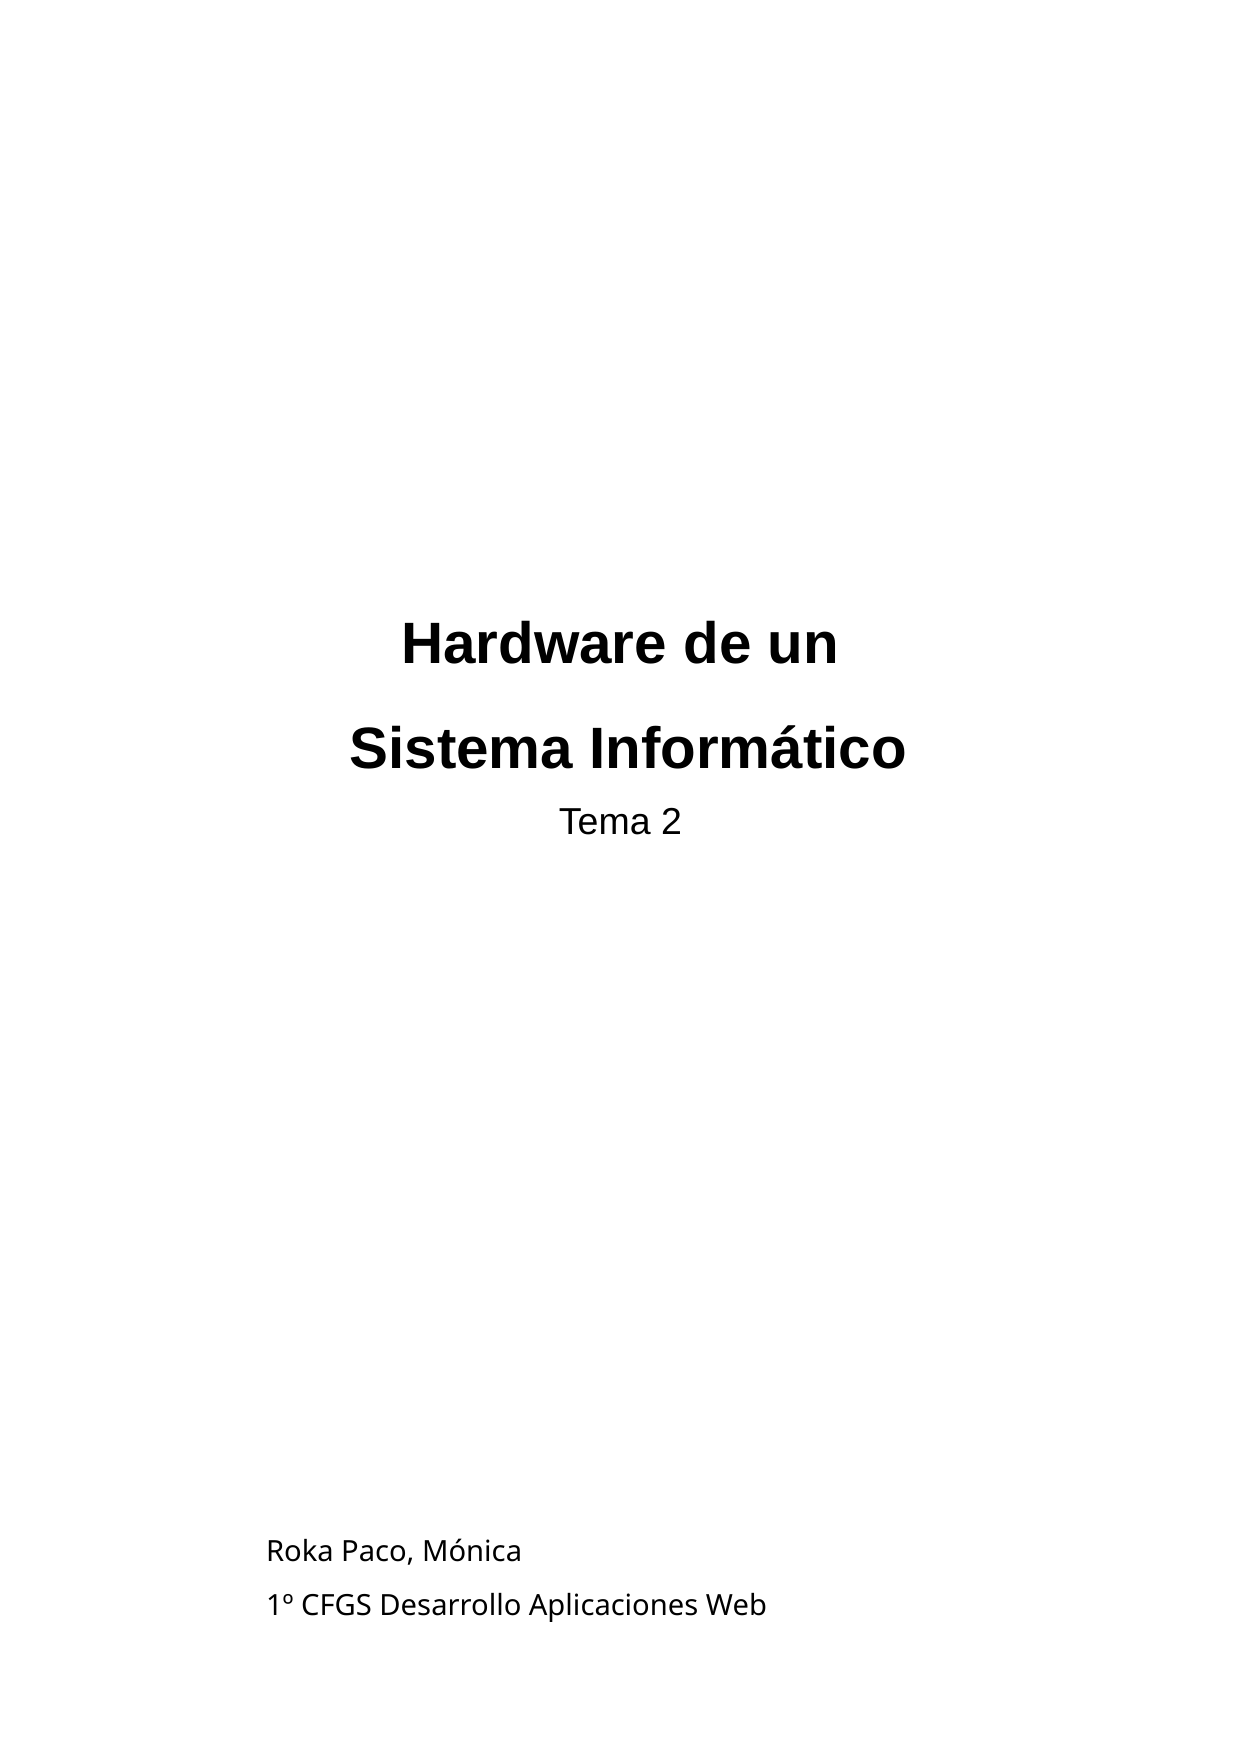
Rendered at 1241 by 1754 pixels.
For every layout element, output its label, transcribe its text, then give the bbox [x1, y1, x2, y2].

subtitle 1º CFGS Desarrollo Aplicaciones Web [118, 1584, 1122, 1623]
title Sistema Informático [118, 713, 1122, 781]
title Hardware de un [118, 609, 1122, 676]
subtitle Tema 2 [118, 799, 1122, 842]
subtitle Roka Paco, Mónica [118, 1530, 1122, 1570]
